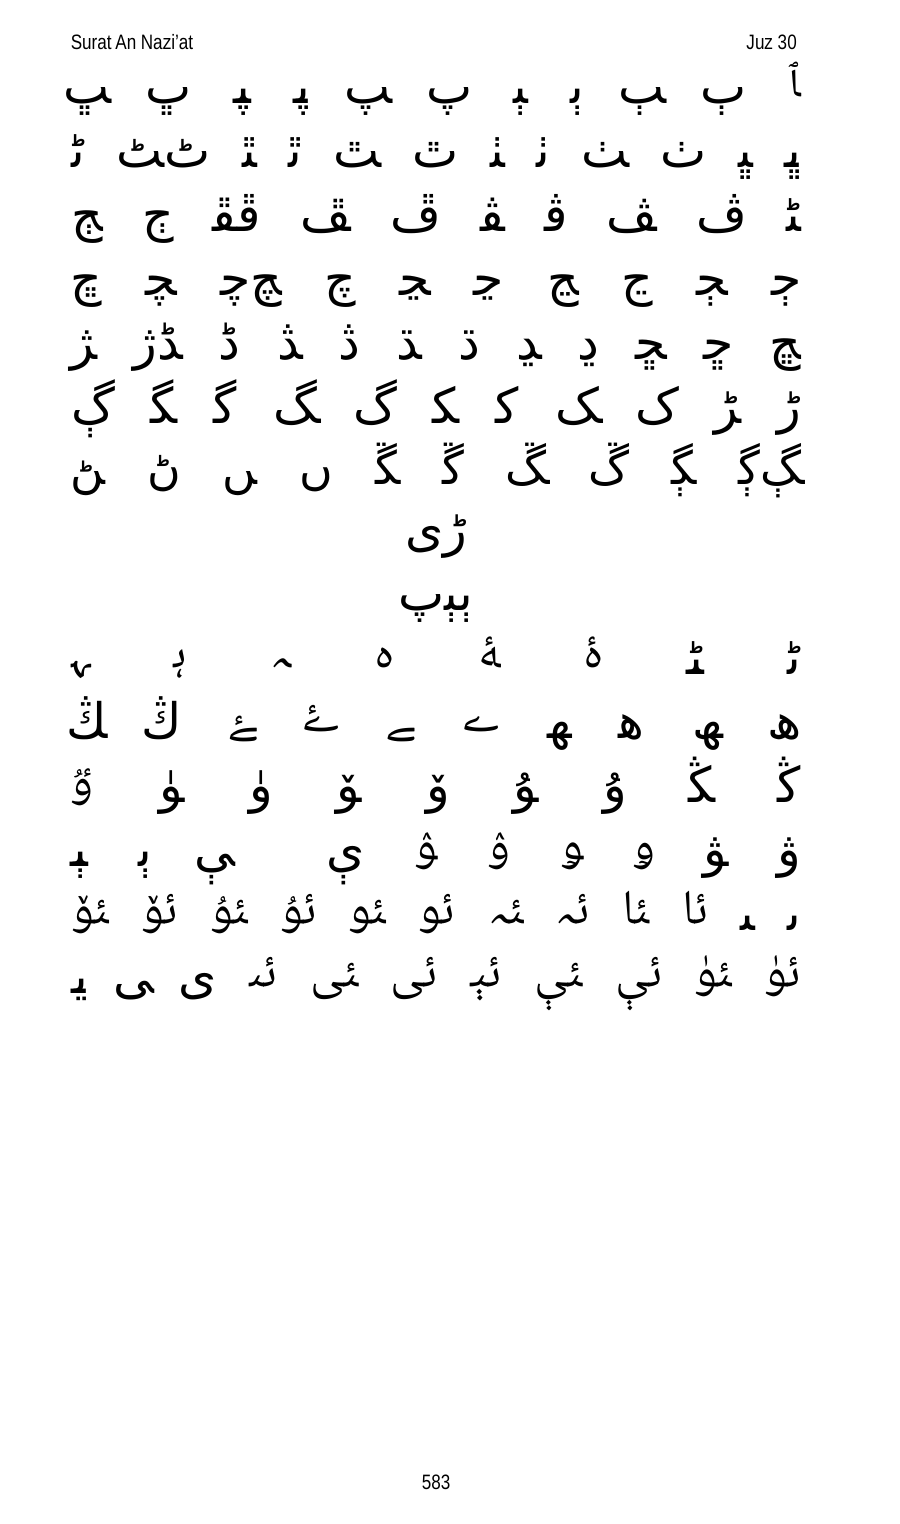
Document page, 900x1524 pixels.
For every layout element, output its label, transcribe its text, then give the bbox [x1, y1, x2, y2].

text ﯴ ﯵ ﯶ ﯷ ﯸ ﯹ ﯺ ﯻ ﯼ ﯽ ﯾ [71, 950, 801, 1014]
text ﮌ ﮍ ﮎ ﮏ ﮐ ﮑ ﮒ ﮓ ﮔ ﮕ ﮖ [71, 379, 801, 443]
text ﭜ ﭝ ﭞ ﭟ ﭠ ﭡ ﭢ ﭣ ﭤ ﭥ ﭦﭧ ﭨ [71, 124, 801, 188]
text ﮌﯼ [71, 503, 801, 567]
text ﭑ ﭒ ﭓ ﭔ ﭕ ﭖ ﭗ ﭘ ﭙ ﭚ ﭛ [71, 60, 801, 124]
text ﯕ ﯖ ﯗ ﯘ ﯙ ﯚ ﯛ ﯜ ﯝ [71, 758, 801, 822]
text ﯨ ﯩ ﯪ ﯫ ﯬ ﯭ ﯮ ﯯ ﯰ ﯱ ﯲ ﯳ [71, 886, 801, 950]
text ﮢ ﮣ ﮤ ﮥ ﮦ ﮧ ﮨ ﮩ [71, 631, 801, 694]
text ﮪ ﮫ ﮬ ﮭ ﮮ ﮯ ﮰ ﮱ ﯓ ﯔ [71, 694, 801, 758]
text ﮗﮘ ﮙ ﮚ ﮛ ﮜ ﮝ ﮞ ﮟ ﮠ ﮡ [71, 443, 801, 503]
text ﭔﭕﭖ [71, 567, 801, 631]
text ﯞ ﯟ ﯠ ﯡ ﯢ ﯣ ﯤ ﯥ ﯦ ﯧ [71, 822, 801, 886]
text ﭿ ﮀ ﮁ ﮂ ﮃ ﮄ ﮅ ﮆ ﮇ ﮈ ﮉﮊ ﮋ [71, 315, 801, 379]
text ﭩ ﭪ ﭫ ﭬ ﭭ ﭮ ﭯ ﭰﭱ ﭲ ﭳ [71, 188, 801, 252]
text ﭴ ﭵ ﭶ ﭷ ﭸ ﭹ ﭺ ﭻﭼ ﭽ ﭾ [71, 252, 801, 315]
